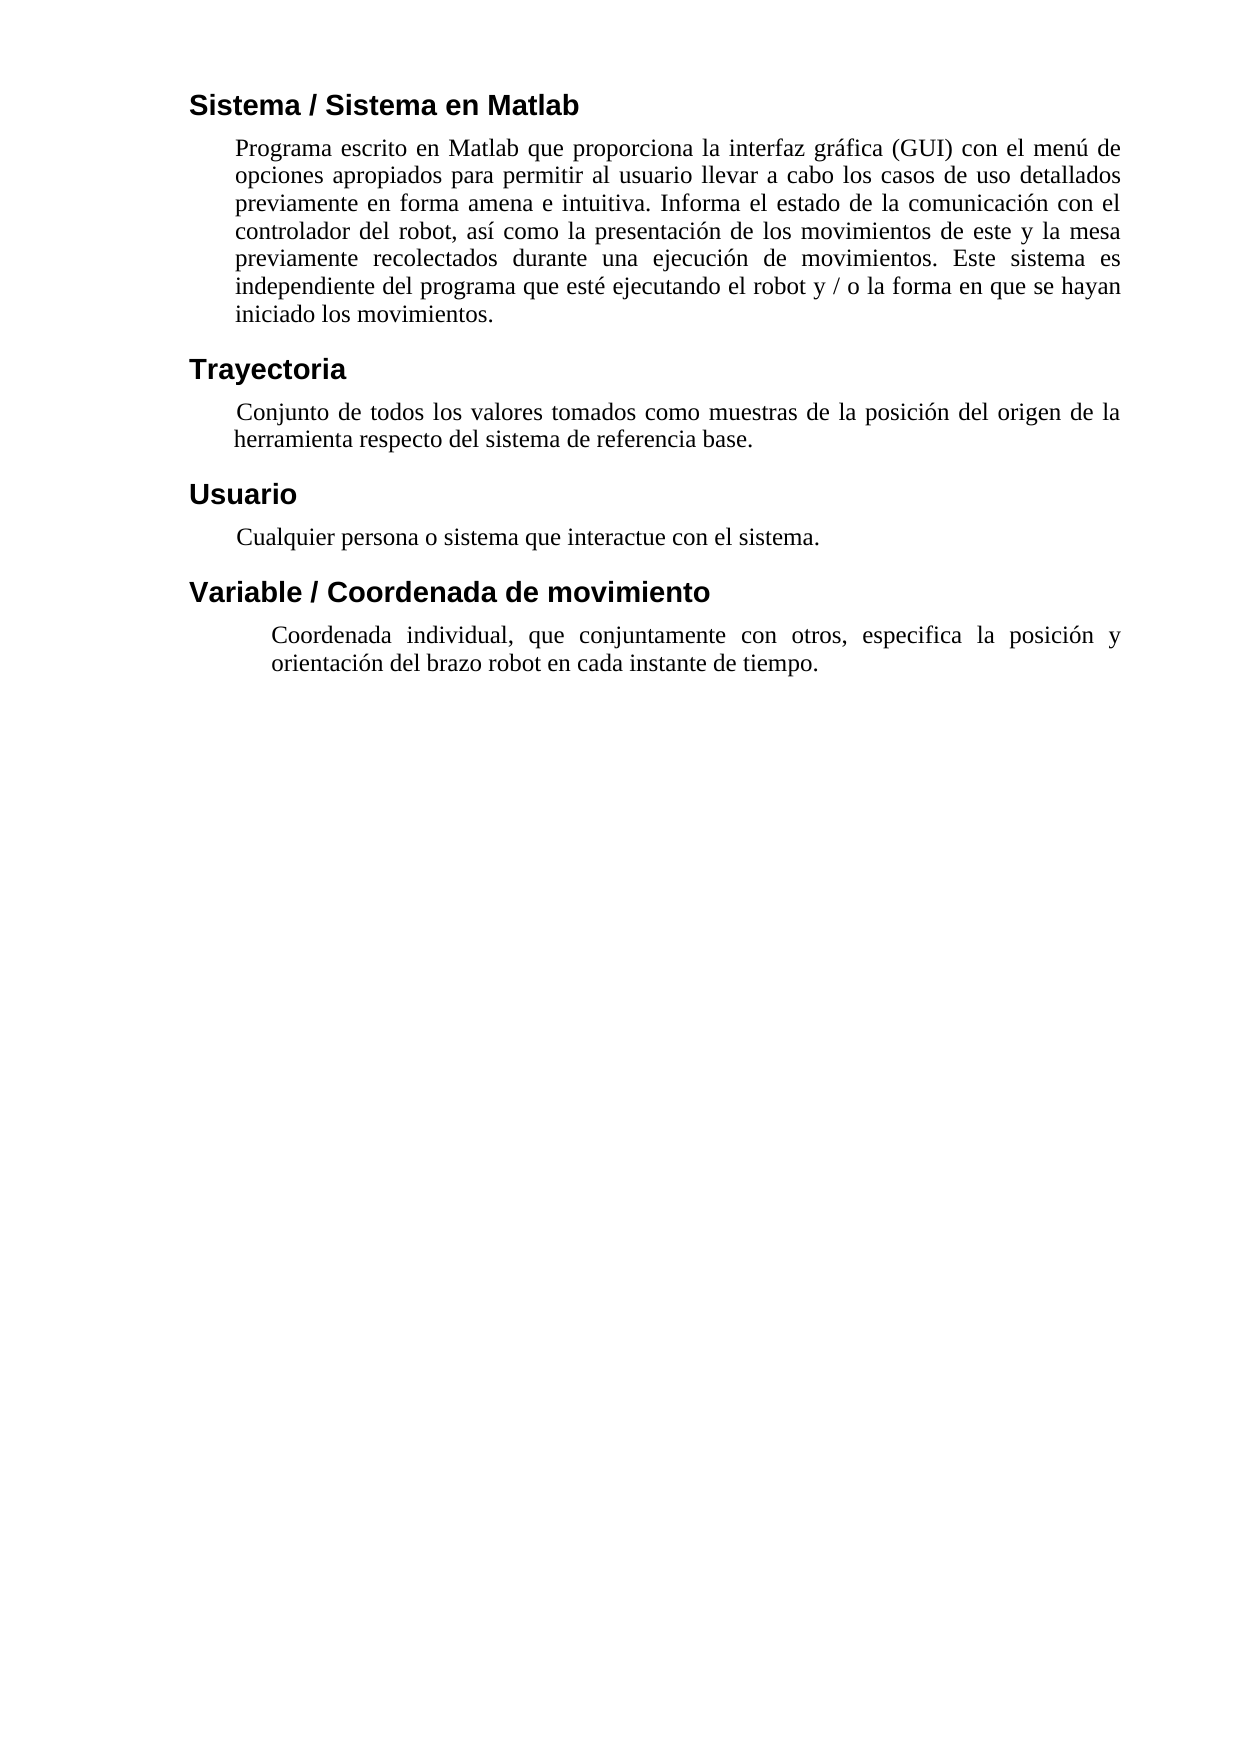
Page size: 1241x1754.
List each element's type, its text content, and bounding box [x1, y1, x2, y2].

subtitle Variable / Coordenada de movimiento [177, 576, 1122, 608]
subtitle Usuario [177, 478, 1122, 511]
list Coordenada individual, que conjuntamente con otros, especifica la posición y orientación del brazo robot en cada instante de tiempo. [233, 621, 1122, 676]
text Conjunto de todos los valores tomados como muestras de la posición del origen de la herramienta respecto del sistema de referencia base. [233, 398, 1122, 453]
text Programa escrito en Matlab que proporciona la interfaz gráfica (GUI) con el menú de opciones apropiados para permitir al usuario llevar a cabo los casos de uso detallados previamente en forma amena e intuitiva. Informa el estado de la comunicación con el controlador del robot, así como la presentación de los movimientos de este y la mesa previamente recolectados durante una ejecución de movimientos. Este sistema es independiente del programa que esté ejecutando el robot y / o la forma en que se hayan iniciado los movimientos. [235, 134, 1122, 328]
subtitle Sistema / Sistema en Matlab [177, 88, 1122, 121]
text Cualquier persona o sistema que interactue con el sistema. [233, 523, 1122, 551]
subtitle Trayectoria [177, 353, 1122, 385]
